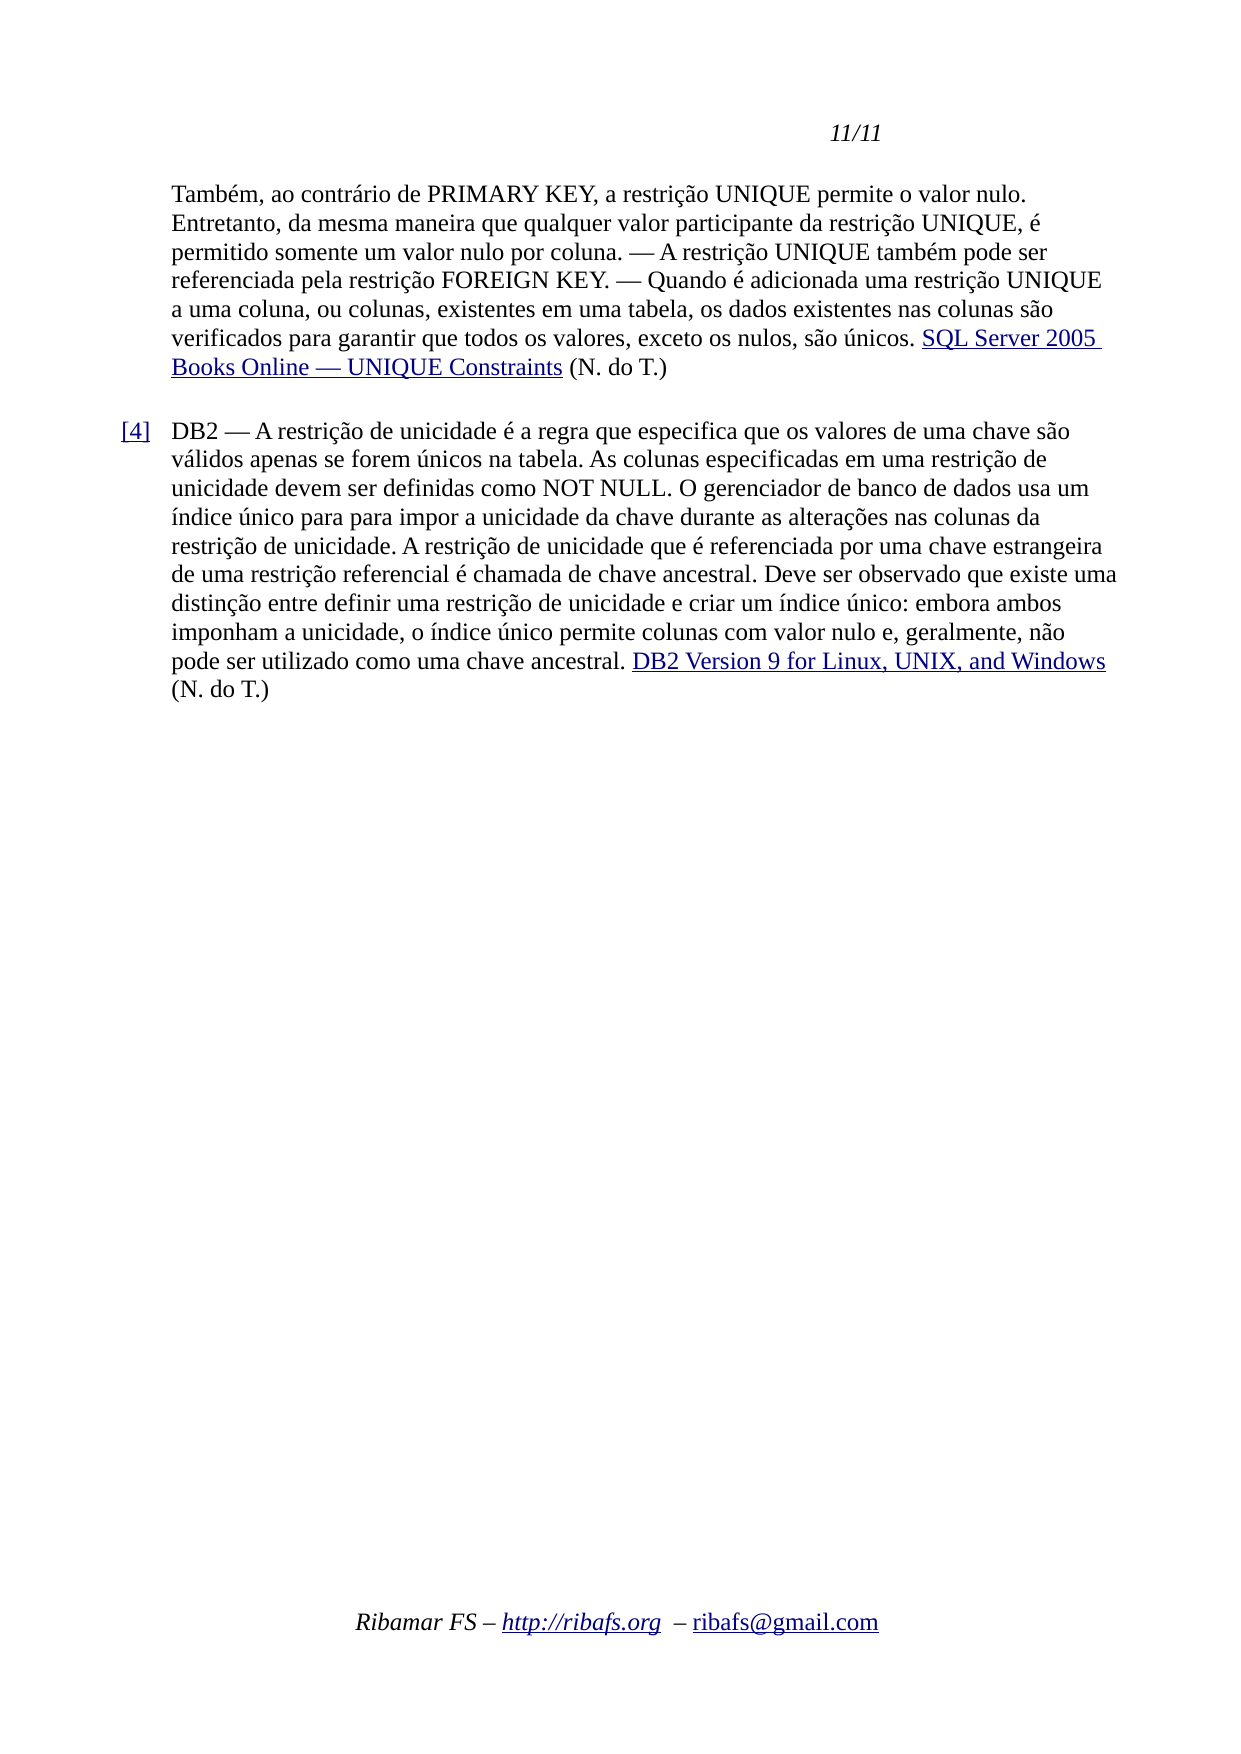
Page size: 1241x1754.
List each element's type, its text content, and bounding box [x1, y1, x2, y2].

table_cell DB2 — A restrição de unicidade é a regra que especifica que os valores de uma chave são válidos apenas se forem únicos na tabela. As colunas especificadas em uma restrição de unicidade devem ser definidas como NOT NULL. O gerenciador de banco de dados usa um índice único para para impor a unicidade da chave durante as alterações nas colunas da restrição de unicidade. A restrição de unicidade que é referenciada por uma chave estrangeira de uma restrição referencial é chamada de chave ancestral. Deve ser observado que existe uma distinção entre definir uma restrição de unicidade e criar um índice único: embora ambos imponham a unicidade, o índice único permite colunas com valor nulo e, geralmente, não pode ser utilizado como uma chave ancestral. DB2 Version 9 for Linux, UNIX, and Windows (N. do T.) [168, 413, 1122, 736]
table_cell Também, ao contrário de PRIMARY KEY, a restrição UNIQUE permite o valor nulo. Entretanto, da mesma maneira que qualquer valor participante da restrição UNIQUE, é permitido somente um valor nulo por coluna. — A restrição UNIQUE também pode ser referenciada pela restrição FOREIGN KEY. — Quando é adicionada uma restrição UNIQUE a uma coluna, ou colunas, existentes em uma tabela, os dados existentes nas colunas são verificados para garantir que todos os valores, exceto os nulos, são únicos. SQL Server 2005 Books Online — UNIQUE Constraints (N. do T.) [168, 176, 1122, 413]
table_cell [4] [118, 413, 168, 736]
table_cell [118, 176, 168, 413]
